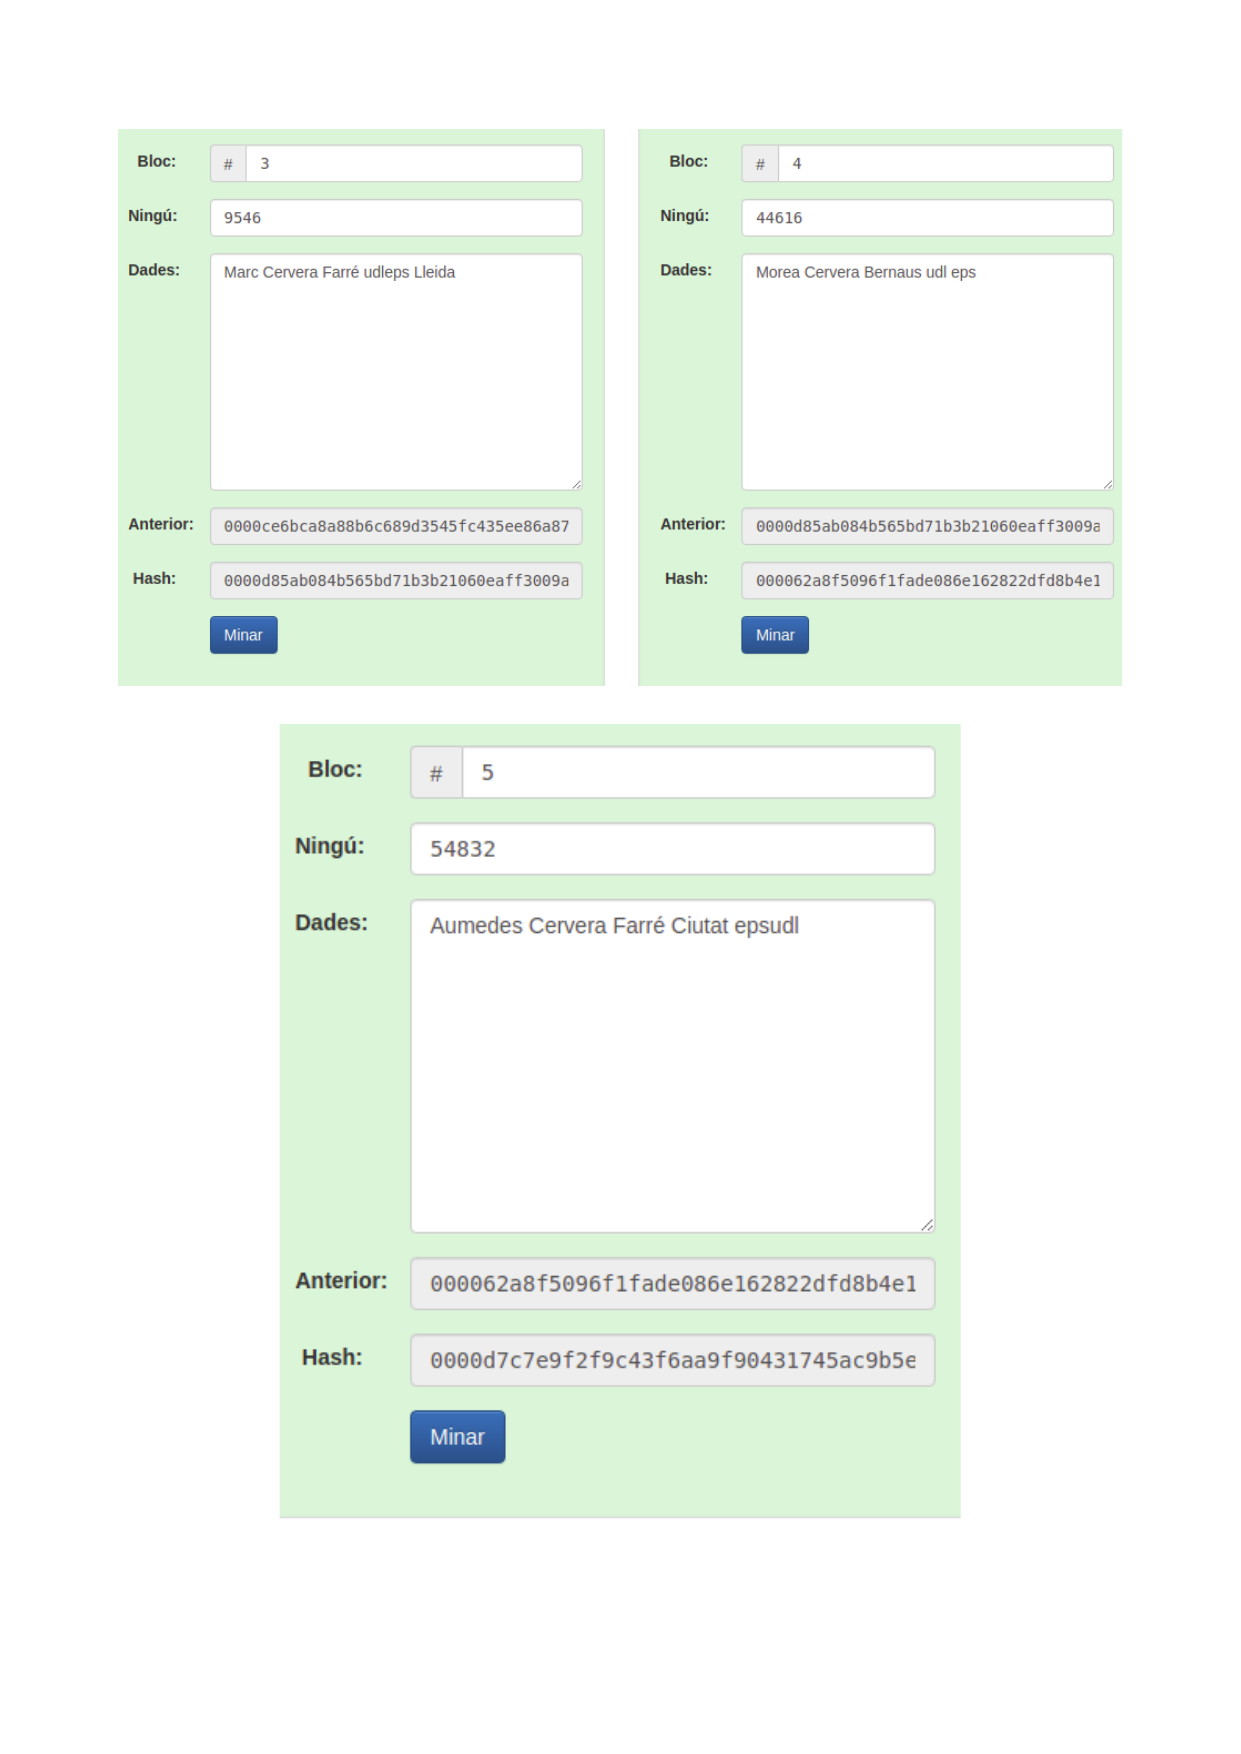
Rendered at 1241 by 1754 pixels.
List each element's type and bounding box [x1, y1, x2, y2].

picture [279, 724, 961, 1520]
picture [118, 129, 1123, 686]
